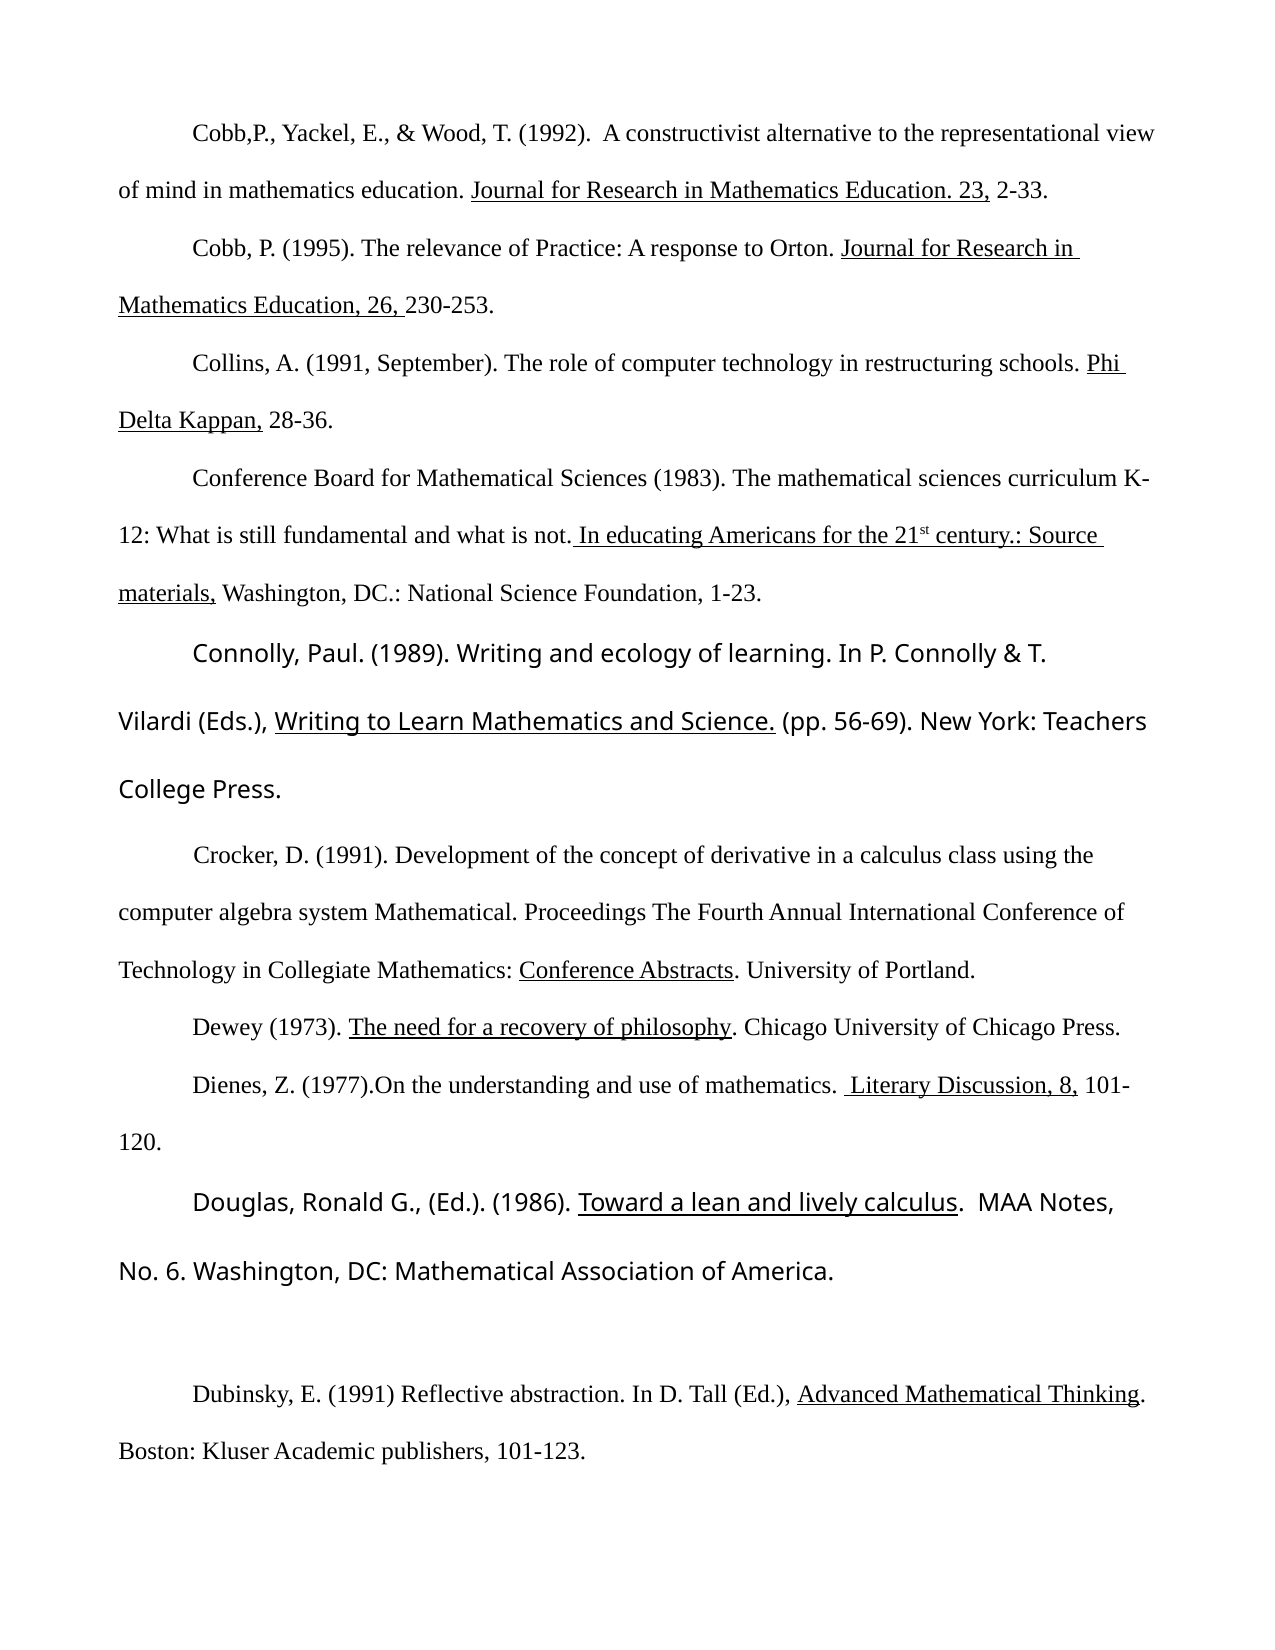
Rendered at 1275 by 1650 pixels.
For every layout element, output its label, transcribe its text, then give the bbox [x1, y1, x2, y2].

text Connolly, Paul. (1989). Writing and ecology of learning. In P. Connolly & T. [118, 636, 1157, 670]
text Collins, A. (1991, September). The role of computer technology in restructuring schools. Phi Delta Kappan, 28-36. [118, 348, 1157, 434]
text Dewey (1973). The need for a recovery of philosophy. Chicago University of Chicago Press. [118, 1012, 1157, 1041]
text Dienes, Z. (1977).On the understanding and use of mathematics. Literary Discussion, 8, 101-120. [118, 1070, 1157, 1156]
text Cobb,P., Yackel, E., & Wood, T. (1992). A constructivist alternative to the representational view of mind in mathematics education. Journal for Research in Mathematics Education. 23, 2-33. [118, 118, 1157, 204]
text Conference Board for Mathematical Sciences (1983). The mathematical sciences curriculum K-12: What is still fundamental and what is not. In educating Americans for the 21st century.: Source materials, Washington, DC.: National Science Foundation, 1-23. [118, 463, 1157, 607]
text Dubinsky, E. (1991) Reflective abstraction. In D. Tall (Ed.), Advanced Mathematical Thinking. Boston: Kluser Academic publishers, 101-123. [118, 1379, 1157, 1465]
text Crocker, D. (1991). Development of the concept of derivative in a calculus class using the computer algebra system Mathematical. Proceedings The Fourth Annual International Conference of Technology in Collegiate Mathematics: Conference Abstracts. University of Portland. [118, 840, 1157, 984]
text Vilardi (Eds.), Writing to Learn Mathematics and Science. (pp. 56-69). New York: Teachers College Press. [118, 704, 1157, 806]
text Douglas, Ronald G., (Ed.). (1986). Toward a lean and lively calculus. MAA Notes, No. 6. Washington, DC: Mathematical Association of America. [118, 1185, 1157, 1287]
text Cobb, P. (1995). The relevance of Practice: A response to Orton. Journal for Research in Mathematics Education, 26, 230-253. [118, 233, 1157, 319]
